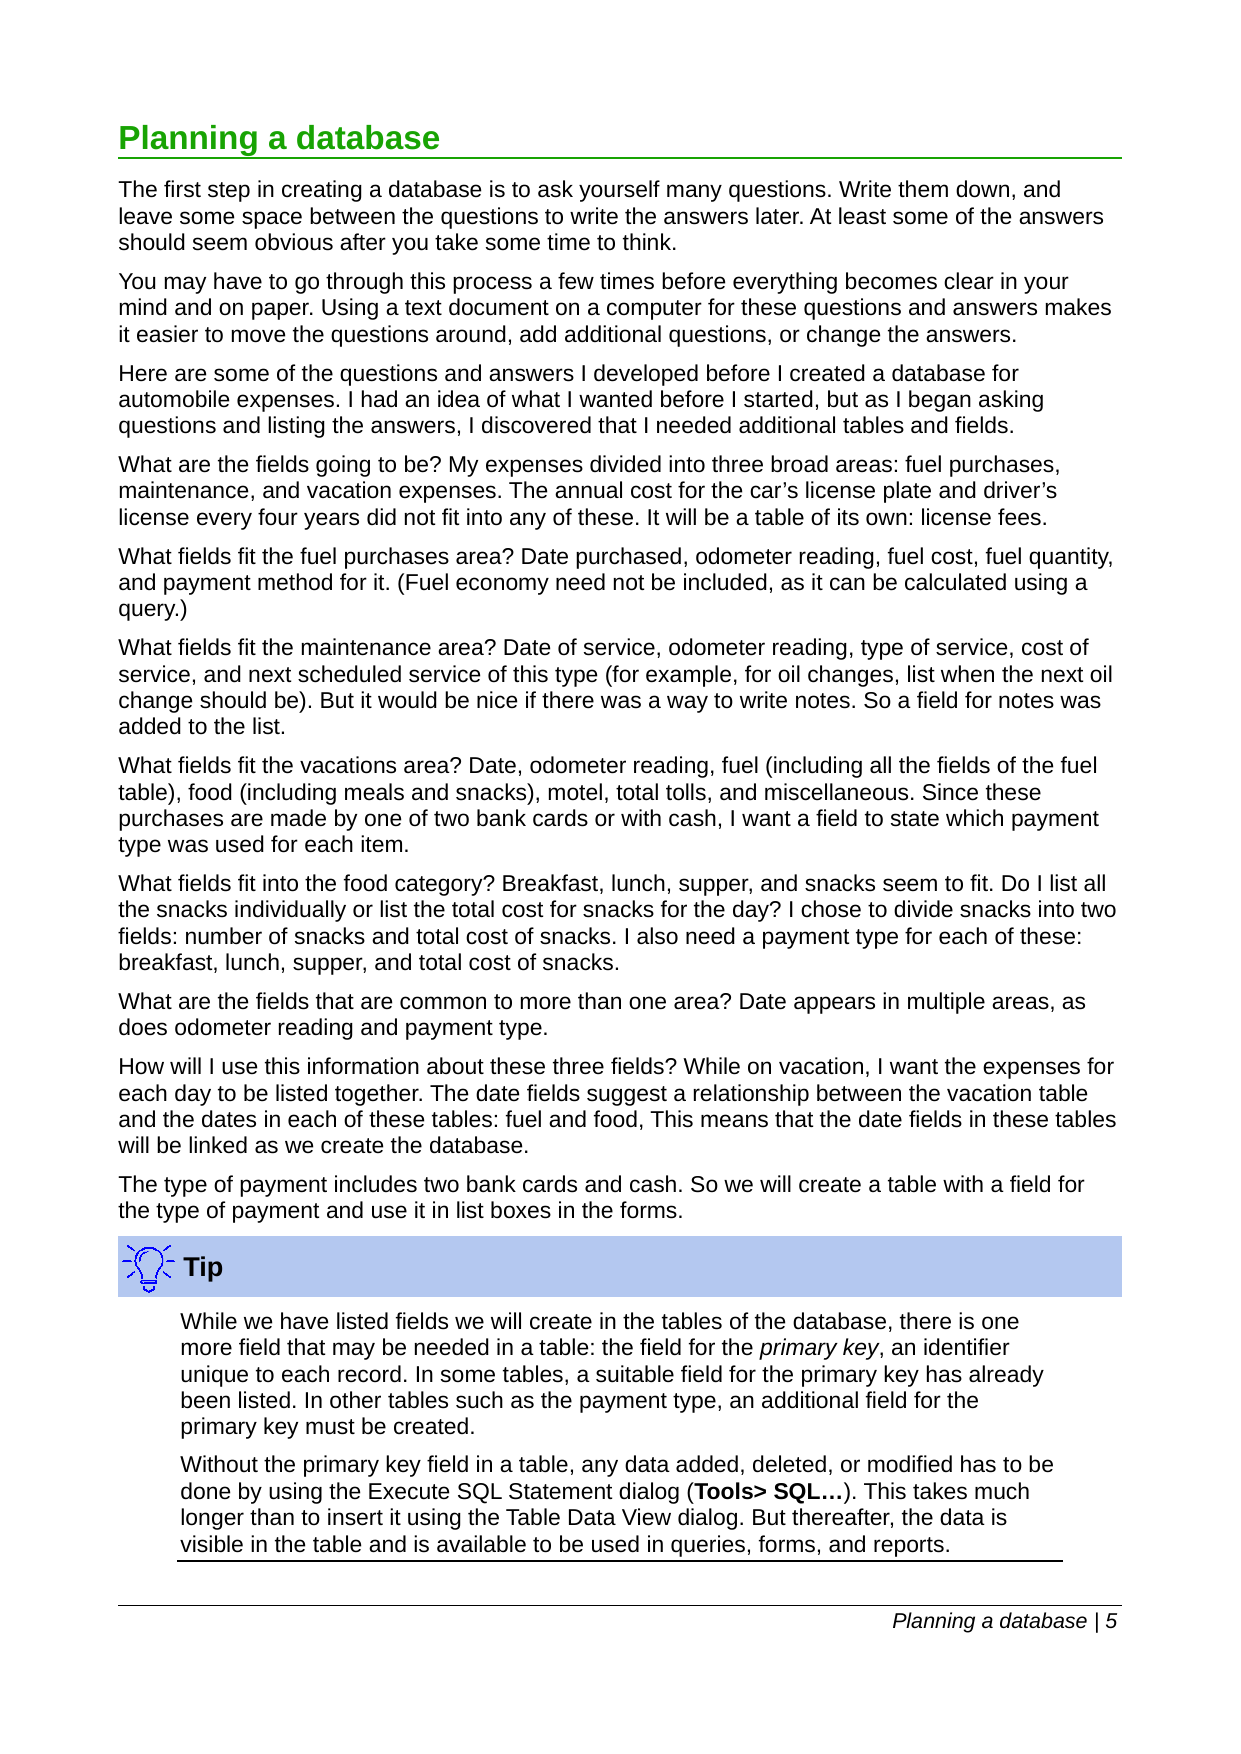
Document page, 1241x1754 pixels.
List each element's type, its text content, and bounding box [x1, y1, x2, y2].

text What fields fit the vacations area? Date, odometer reading, fuel (including all the fields of the fuel table), food (including meals and snacks), motel, total tolls, and miscellaneous. Since these purchases are made by one of two bank cards or with cash, I want a field to state which payment type was used for each item. [118, 752, 1122, 857]
text How will I use this information about these three fields? While on vacation, I want the expenses for each day to be listed together. The date fields suggest a relationship between the vacation table and the dates in each of these tables: fuel and food, This means that the date fields in these tables will be linked as we create the database. [118, 1053, 1122, 1158]
text What are the fields that are common to more than one area? Date appears in multiple areas, as does odometer reading and payment type. [118, 988, 1122, 1041]
text You may have to go through this process a few times before everything becomes clear in your mind and on paper. Using a text document on a computer for these questions and answers makes it easier to move the questions around, add additional questions, or change the answers. [118, 268, 1122, 347]
picture [119, 1237, 179, 1297]
text What fields fit the maintenance area? Date of service, odometer reading, type of service, cost of service, and next scheduled service of this type (for example, for oil changes, list when the next oil change should be). But it would be nice if there was a way to write notes. So a field for notes was added to the list. [118, 634, 1122, 739]
text Without the primary key field in a table, any data added, deleted, or modified has to be done by using the Execute SQL Statement dialog (Tools> SQL…). This takes much longer than to insert it using the Table Data View dialog. But thereafter, the data is visible in the table and is available to be used in queries, forms, and reports. [177, 1448, 1063, 1560]
subtitle Tip [118, 1236, 1122, 1297]
text What are the fields going to be? My expenses divided into three broad areas: fuel purchases, maintenance, and vacation expenses. The annual cost for the car’s license plate and driver’s license every four years did not fit into any of these. It will be a table of its own: license fees. [118, 451, 1122, 530]
text Here are some of the questions and answers I developed before I created a database for automobile expenses. I had an idea of what I wanted before I started, but as I began asking questions and listing the answers, I discovered that I needed additional tables and fields. [118, 359, 1122, 438]
text What fields fit into the food category? Breakfast, lunch, supper, and snacks seem to fit. Do I list all the snacks individually or list the total cost for snacks for the day? I chose to divide snacks into two fields: number of snacks and total cost of snacks. I also need a payment type for each of these: breakfast, lunch, supper, and total cost of snacks. [118, 870, 1122, 975]
text While we have listed fields we will create in the tables of the database, there is one more field that may be needed in a table: the field for the primary key, an identifier unique to each record. In some tables, a suitable field for the primary key has already been listed. In other tables such as the payment type, an additional field for the primary key must be created. [177, 1305, 1063, 1440]
text The type of payment includes two bank cards and cash. So we will create a table with a field for the type of payment and use it in list boxes in the forms. [118, 1171, 1122, 1224]
text The first step in creating a database is to ask yourself many questions. Write them down, and leave some space between the questions to write the answers later. At least some of the answers should seem obvious after you take some time to think. [118, 176, 1122, 255]
text What fields fit the fuel purchases area? Date purchased, odometer reading, fuel cost, fuel quantity, and payment method for it. (Fuel economy need not be included, as it can be calculated using a query.) [118, 543, 1122, 622]
subtitle Planning a database [118, 118, 1122, 157]
